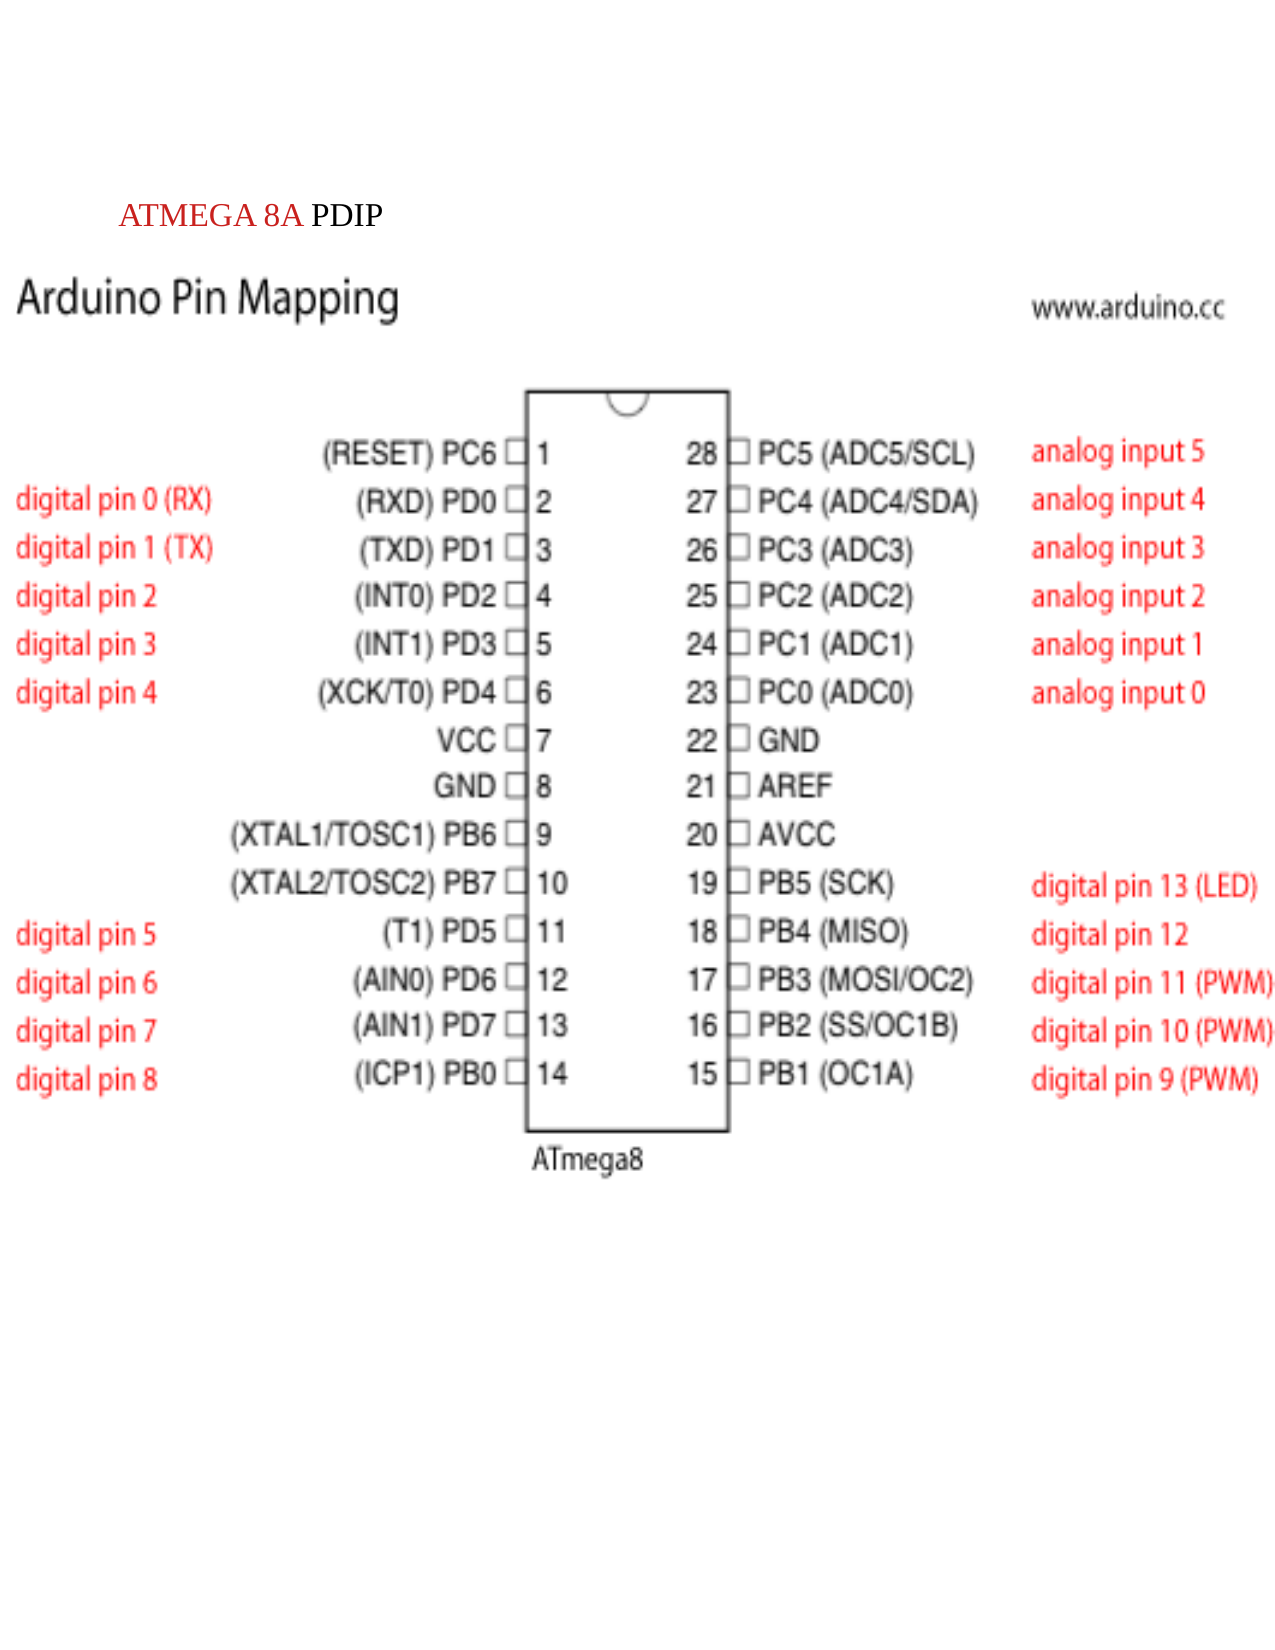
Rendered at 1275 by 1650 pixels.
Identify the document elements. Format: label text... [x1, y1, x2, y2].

picture [16, 272, 1275, 1242]
text ATMEGA 8A PDIP [118, 195, 1157, 233]
